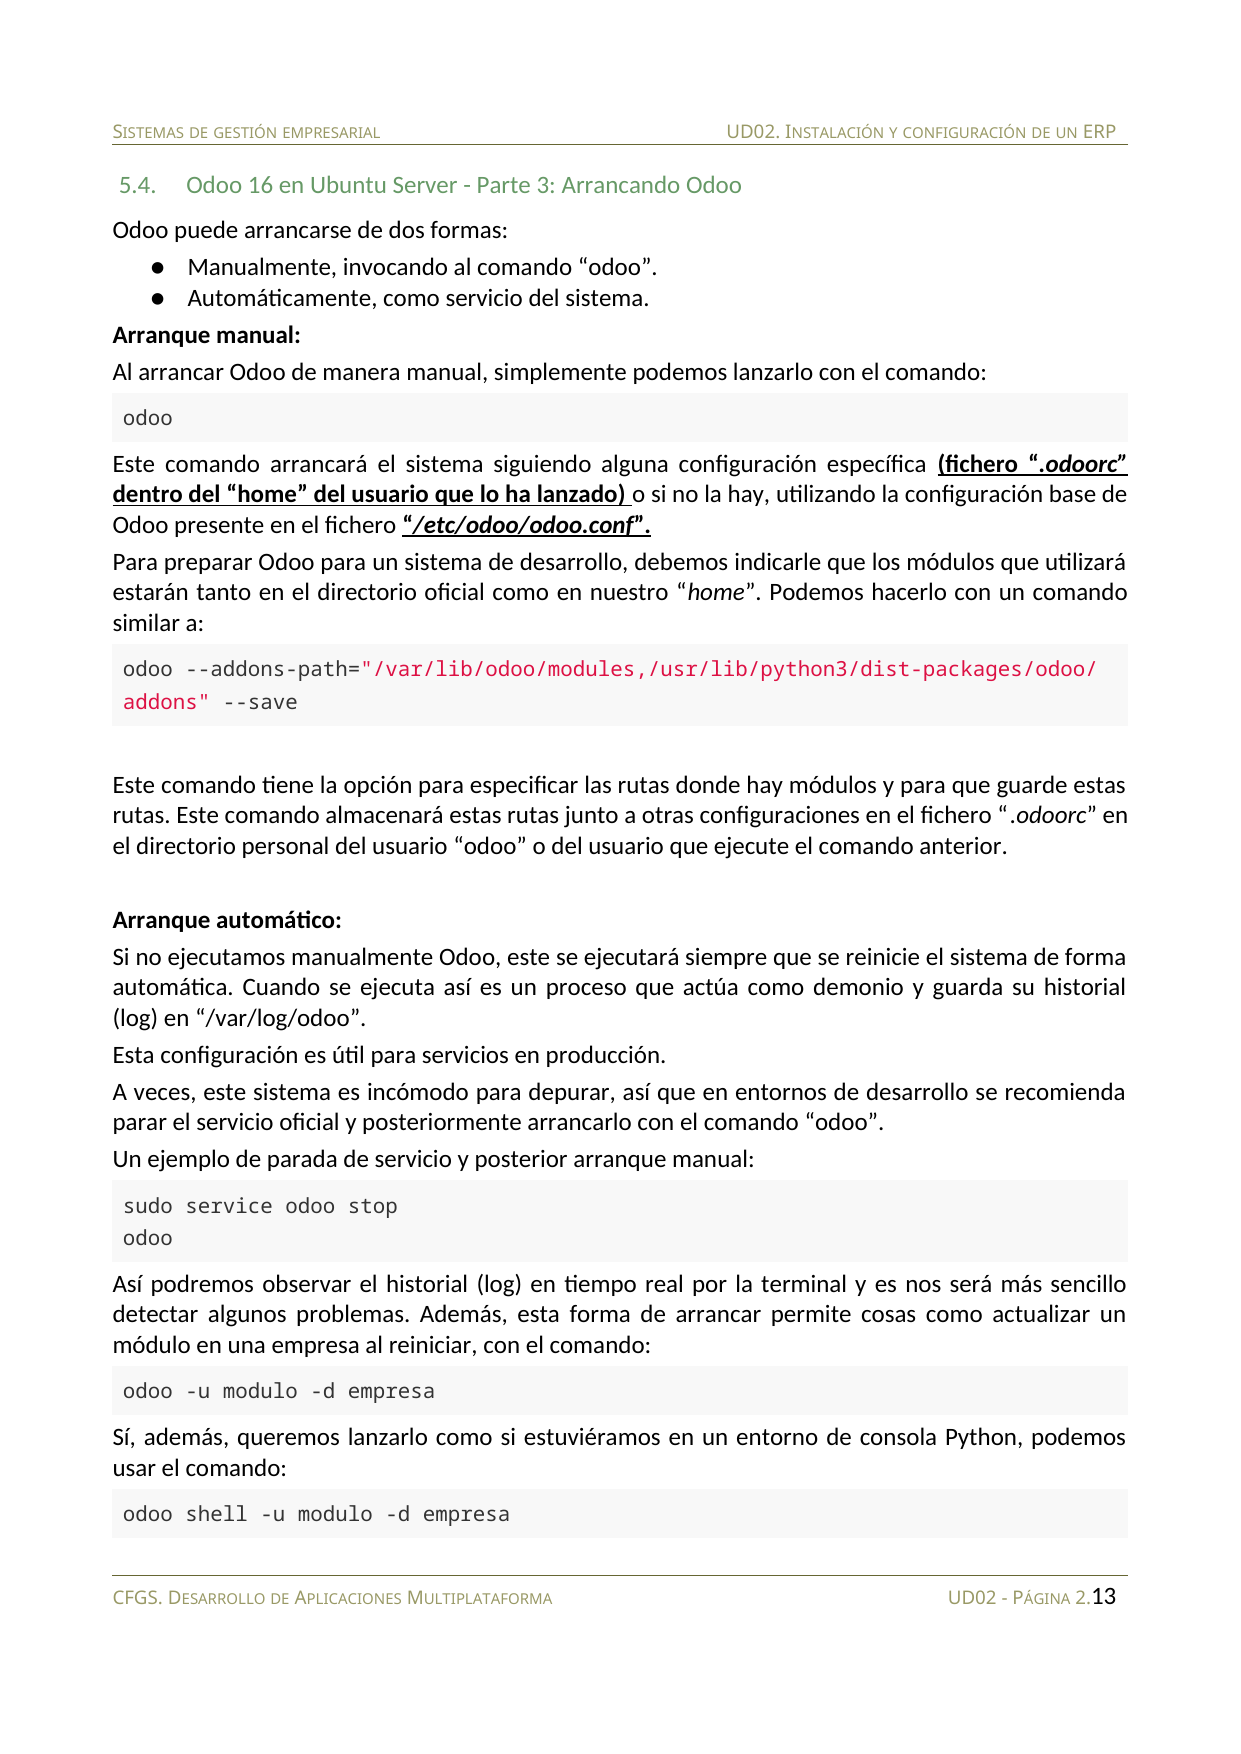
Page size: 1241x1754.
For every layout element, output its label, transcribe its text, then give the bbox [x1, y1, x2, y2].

text Este comando arrancará el sistema siguiendo alguna configuración específica (fichero “.odoorc” dentro del “home” del usuario que lo ha lanzado) o si no la hay, utilizando la configuración base de Odoo presente en el fichero “/etc/odoo/odoo.conf”. [112, 448, 1128, 539]
table_header odoo shell -u modulo -d empresa [112, 1489, 1128, 1538]
text Si no ejecutamos manualmente Odoo, este se ejecutará siempre que se reinicie el sistema de forma automática. Cuando se ejecuta así es un proceso que actúa como demonio y guarda su historial (log) en “/var/log/odoo”. [112, 941, 1128, 1032]
text Arranque automático: [112, 904, 1128, 934]
text Al arrancar Odoo de manera manual, simplemente podemos lanzarlo con el comando: [112, 356, 1128, 386]
table_header odoo --addons-path="/var/lib/odoo/modules,/usr/lib/python3/dist-packages/odoo/addons" --save [112, 644, 1128, 726]
table_header odoo -u modulo -d empresa [112, 1366, 1128, 1415]
text A veces, este sistema es incómodo para depurar, así que en entornos de desarrollo se recomienda parar el servicio oficial y posteriormente arrancarlo con el comando “odoo”. [112, 1076, 1128, 1137]
text Esta configuración es útil para servicios en producción. [112, 1039, 1128, 1069]
table_header odoo [112, 393, 1128, 442]
list Manualmente, invocando al comando “odoo”. [150, 251, 1128, 282]
text Así podremos observar el historial (log) en tiempo real por la terminal y es nos será más sencillo detectar algunos problemas. Además, esta forma de arrancar permite cosas como actualizar un módulo en una empresa al reiniciar, con el comando: [112, 1268, 1128, 1360]
text Sí, además, queremos lanzarlo como si estuviéramos en un entorno de consola Python, podemos usar el comando: [112, 1421, 1128, 1482]
text Un ejemplo de parada de servicio y posterior arranque manual: [112, 1143, 1128, 1174]
subtitle Odoo 16 en Ubuntu Server - Parte 3: Arrancando Odoo [156, 169, 1128, 199]
text Odoo puede arrancarse de dos formas: [112, 214, 1128, 245]
text Arranque manual: [112, 319, 1128, 349]
text Para preparar Odoo para un sistema de desarrollo, debemos indicarle que los módulos que utilizará estarán tanto en el directorio oficial como en nuestro “home”. Podemos hacerlo con un comando similar a: [112, 546, 1128, 638]
table_header sudo service odoo stop odoo [112, 1180, 1128, 1262]
text Este comando tiene la opción para especificar las rutas donde hay módulos y para que guarde estas rutas. Este comando almacenará estas rutas junto a otras configuraciones en el fichero “.odoorc” en el directorio personal del usuario “odoo” o del usuario que ejecute el comando anterior. [112, 769, 1128, 860]
list Automáticamente, como servicio del sistema. [150, 282, 1128, 312]
